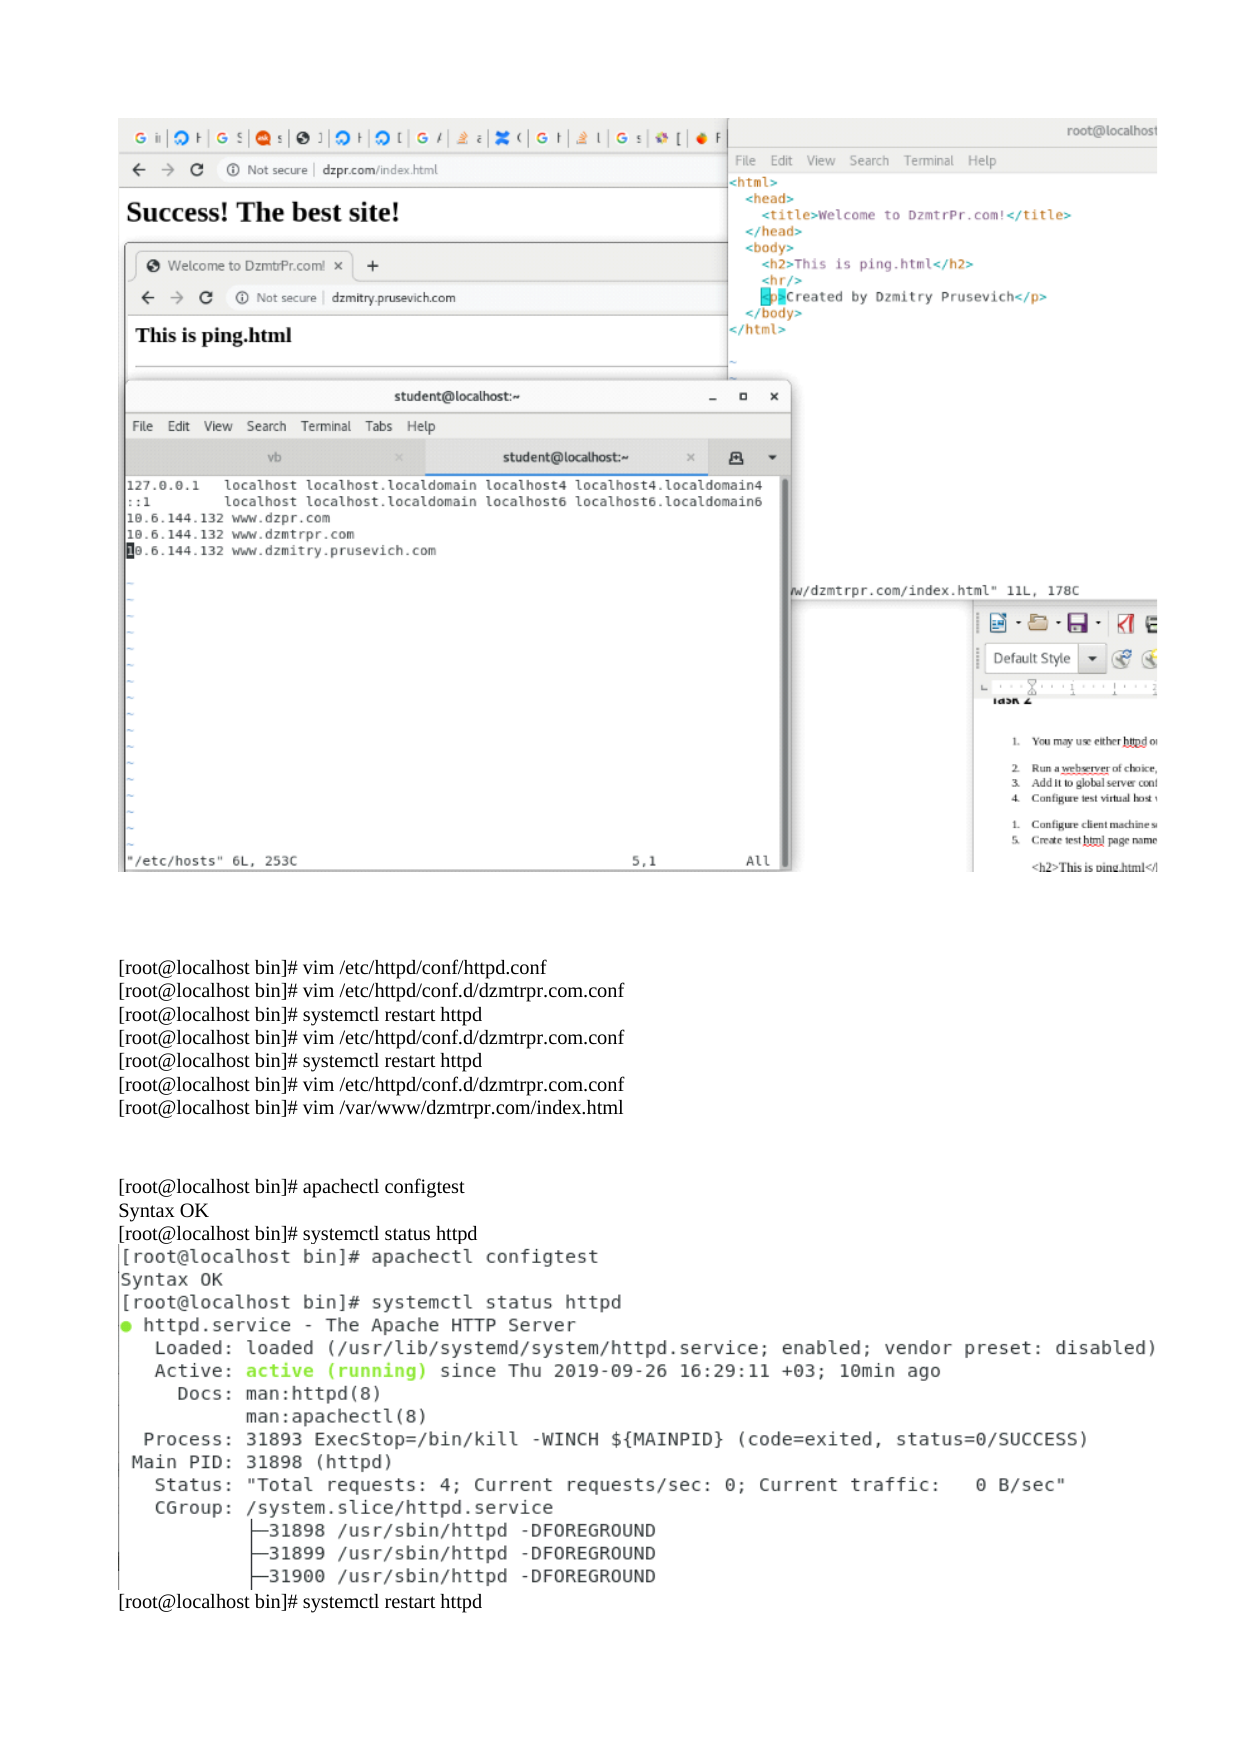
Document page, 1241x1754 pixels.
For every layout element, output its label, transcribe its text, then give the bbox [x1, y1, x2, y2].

text [root@localhost bin]# apachectl configtest [118, 1175, 1122, 1198]
text [root@localhost bin]# systemctl status httpd [118, 1221, 1122, 1244]
text [root@localhost bin]# vim /etc/httpd/conf.d/dzmtrpr.com.conf [118, 1072, 1122, 1095]
text [root@localhost bin]# systemctl restart httpd [118, 1590, 1122, 1613]
text [root@localhost bin]# systemctl restart httpd [118, 1002, 1122, 1025]
text Syntax OK [118, 1198, 1122, 1221]
text [root@localhost bin]# vim /etc/httpd/conf/httpd.conf [118, 955, 1122, 979]
text [root@localhost bin]# vim /var/www/dzmtrpr.com/index.html [118, 1095, 1122, 1119]
text [root@localhost bin]# vim /etc/httpd/conf.d/dzmtrpr.com.conf [118, 979, 1122, 1002]
text [root@localhost bin]# vim /etc/httpd/conf.d/dzmtrpr.com.conf [118, 1025, 1122, 1049]
text [root@localhost bin]# systemctl restart httpd [118, 1049, 1122, 1072]
